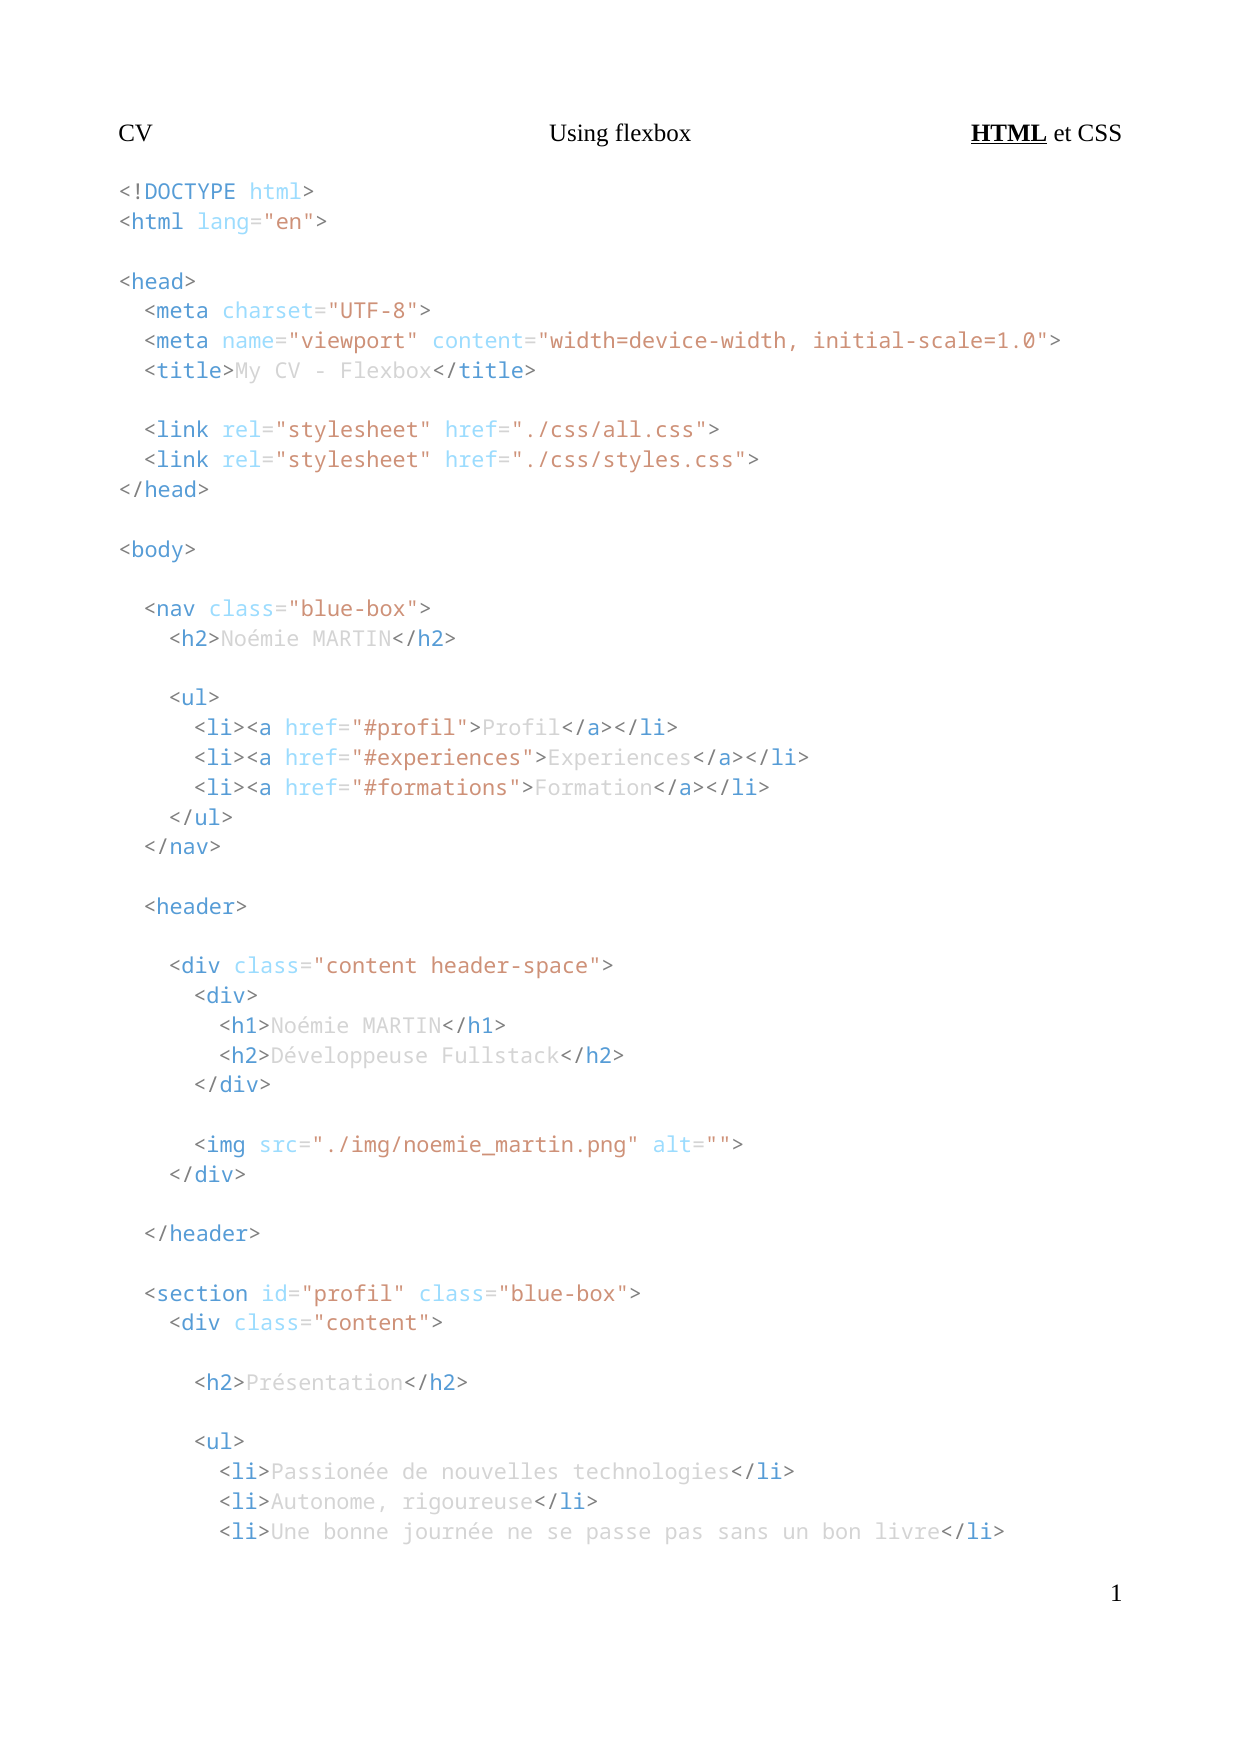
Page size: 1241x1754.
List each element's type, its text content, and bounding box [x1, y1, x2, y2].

text <li><a href="#profil">Profil</a></li> [118, 712, 1122, 742]
text </header> [118, 1218, 1122, 1248]
text <h2>Présentation</h2> [118, 1367, 1122, 1397]
text <meta name="viewport" content="width=device-width, initial-scale=1.0"> [118, 325, 1122, 355]
text <nav class="blue-box"> [118, 593, 1122, 623]
text <meta charset="UTF-8"> [118, 295, 1122, 325]
text <li><a href="#experiences">Experiences</a></li> [118, 742, 1122, 772]
text <img src="./img/noemie_martin.png" alt=""> [118, 1129, 1122, 1159]
text <!DOCTYPE html> [118, 176, 1122, 206]
text </div> [118, 1159, 1122, 1188]
text <header> [118, 891, 1122, 921]
text <h1>Noémie MARTIN</h1> [118, 1010, 1122, 1039]
text <html lang="en"> [118, 206, 1122, 236]
text <div class="content"> [118, 1307, 1122, 1337]
text <li>Une bonne journée ne se passe pas sans un bon livre</li> [118, 1516, 1122, 1546]
text <li>Autonome, rigoureuse</li> [118, 1486, 1122, 1516]
text <div> [118, 980, 1122, 1010]
text </div> [118, 1069, 1122, 1099]
text <title>My CV - Flexbox</title> [118, 355, 1122, 385]
text <li>Passionée de nouvelles technologies</li> [118, 1456, 1122, 1486]
text <ul> [118, 1426, 1122, 1456]
text <li><a href="#formations">Formation</a></li> [118, 772, 1122, 801]
text <link rel="stylesheet" href="./css/styles.css"> [118, 444, 1122, 474]
text </head> [118, 474, 1122, 504]
text <link rel="stylesheet" href="./css/all.css"> [118, 414, 1122, 444]
text <head> [118, 266, 1122, 295]
text <div class="content header-space"> [118, 950, 1122, 980]
text </ul> [118, 801, 1122, 831]
text <h2>Noémie MARTIN</h2> [118, 623, 1122, 653]
text <section id="profil" class="blue-box"> [118, 1278, 1122, 1307]
text </nav> [118, 831, 1122, 861]
text <ul> [118, 682, 1122, 712]
text <body> [118, 533, 1122, 563]
text <h2>Développeuse Fullstack</h2> [118, 1039, 1122, 1069]
